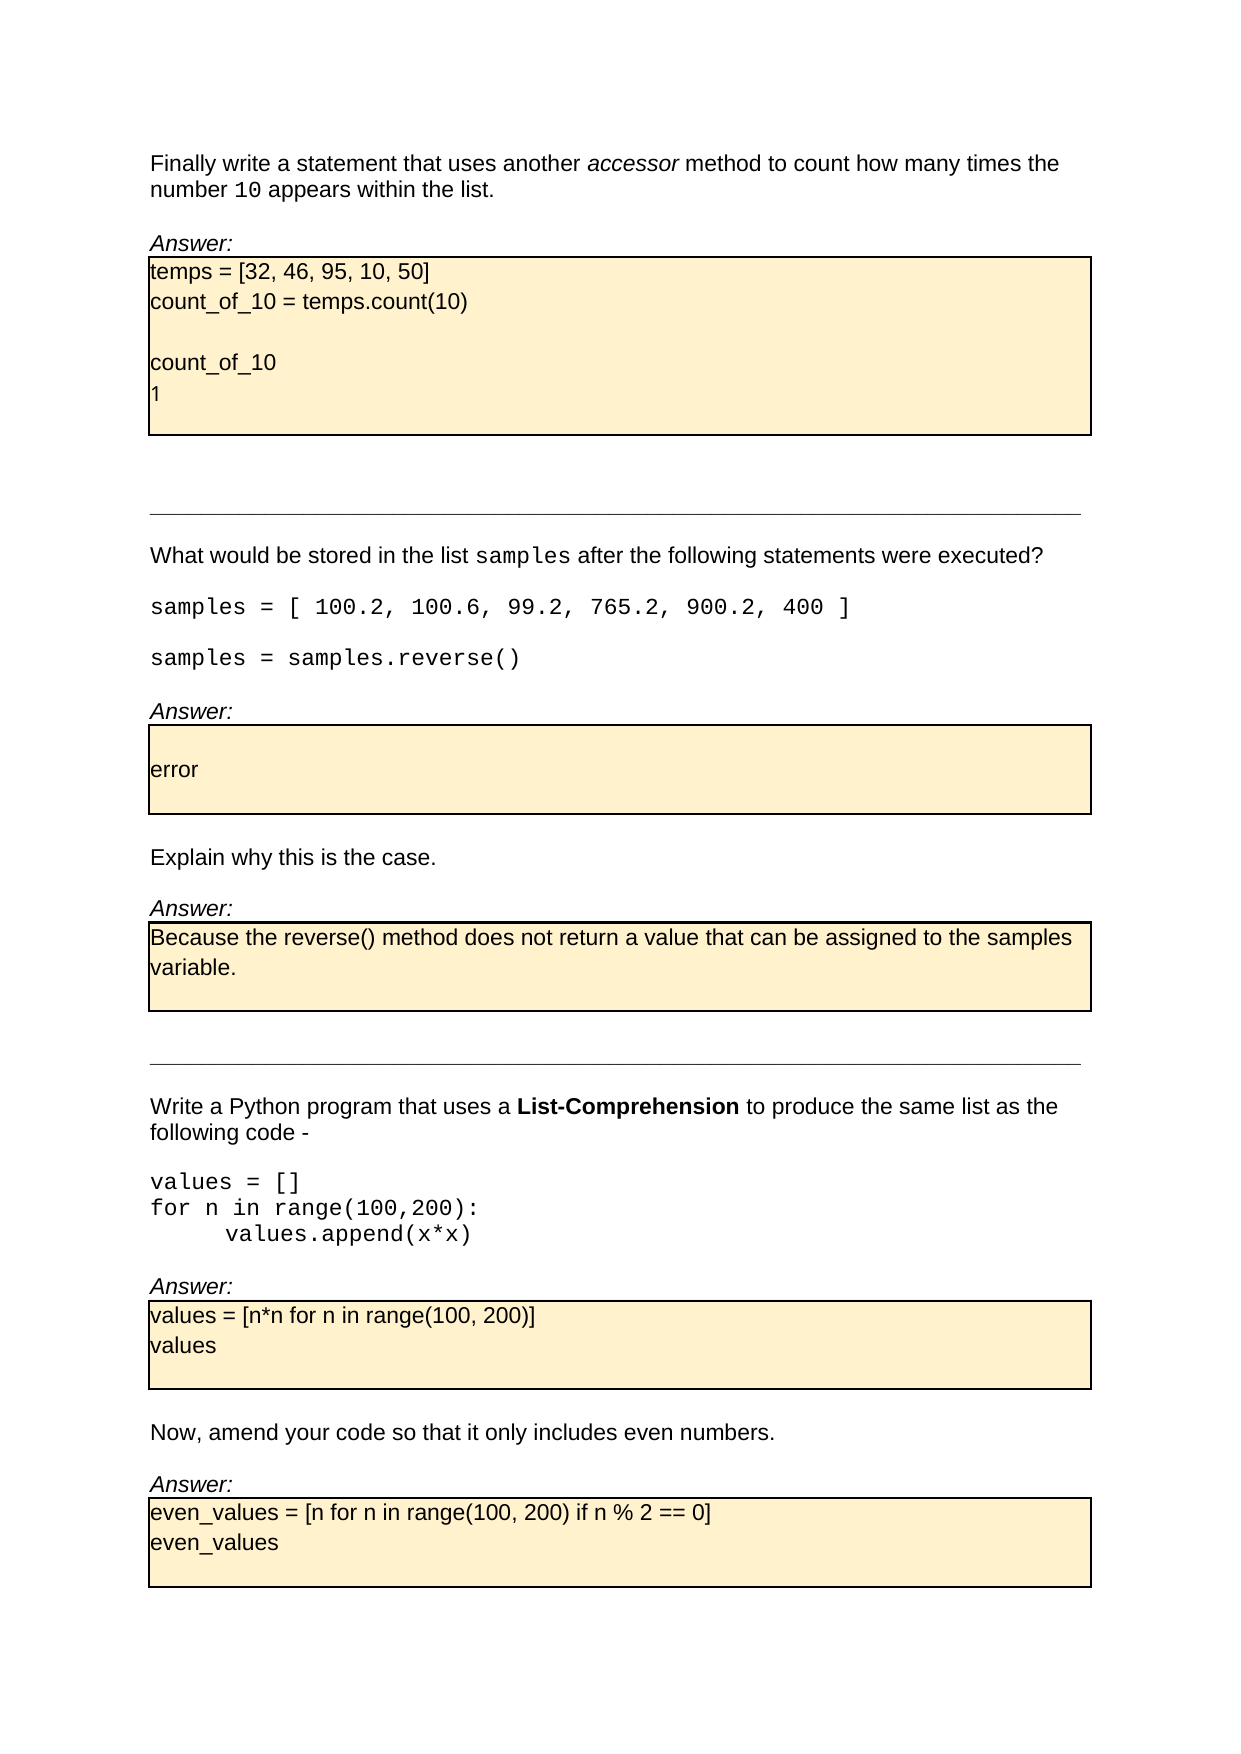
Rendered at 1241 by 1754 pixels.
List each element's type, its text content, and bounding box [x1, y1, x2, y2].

text Finally write a statement that uses another accessor method to count how many times the number 10 appears within the list. [150, 150, 1090, 205]
text values [150, 1330, 1090, 1358]
text Answer: [150, 895, 1090, 921]
text Explain why this is the case. [150, 844, 1090, 870]
text Write a Python program that uses a List-Comprehension to produce the same list as the following code - [150, 1093, 1090, 1145]
text Answer: [150, 698, 1090, 724]
text 1 [150, 377, 1090, 405]
text temps = [32, 46, 95, 10, 50] [150, 258, 1090, 284]
text Answer: [150, 230, 1090, 256]
text error [150, 754, 1090, 783]
text _________________________________________________________________________ [150, 1041, 1090, 1068]
text Now, amend your code so that it only includes even numbers. [150, 1419, 1090, 1446]
text samples = samples.reverse() [150, 647, 1090, 673]
text count_of_10 [150, 347, 1090, 375]
text for n in range(100,200): [150, 1196, 1090, 1222]
text even_values [150, 1527, 1090, 1556]
text samples = [ 100.2, 100.6, 99.2, 765.2, 900.2, 400 ] [150, 596, 1090, 622]
text values = [] [150, 1170, 1090, 1196]
text _________________________________________________________________________ [150, 491, 1090, 517]
text values.append(x*x) [150, 1222, 1090, 1248]
text Answer: [150, 1273, 1090, 1299]
text count_of_10 = temps.count(10) [150, 286, 1090, 315]
text values = [n*n for n in range(100, 200)] [150, 1302, 1090, 1328]
text What would be stored in the list samples after the following statements were executed? [150, 542, 1090, 571]
text Answer: [150, 1471, 1090, 1497]
text Because the reverse() method does not return a value that can be assigned to the samples variable. [150, 924, 1090, 980]
text even_values = [n for n in range(100, 200) if n % 2 == 0] [150, 1499, 1090, 1525]
